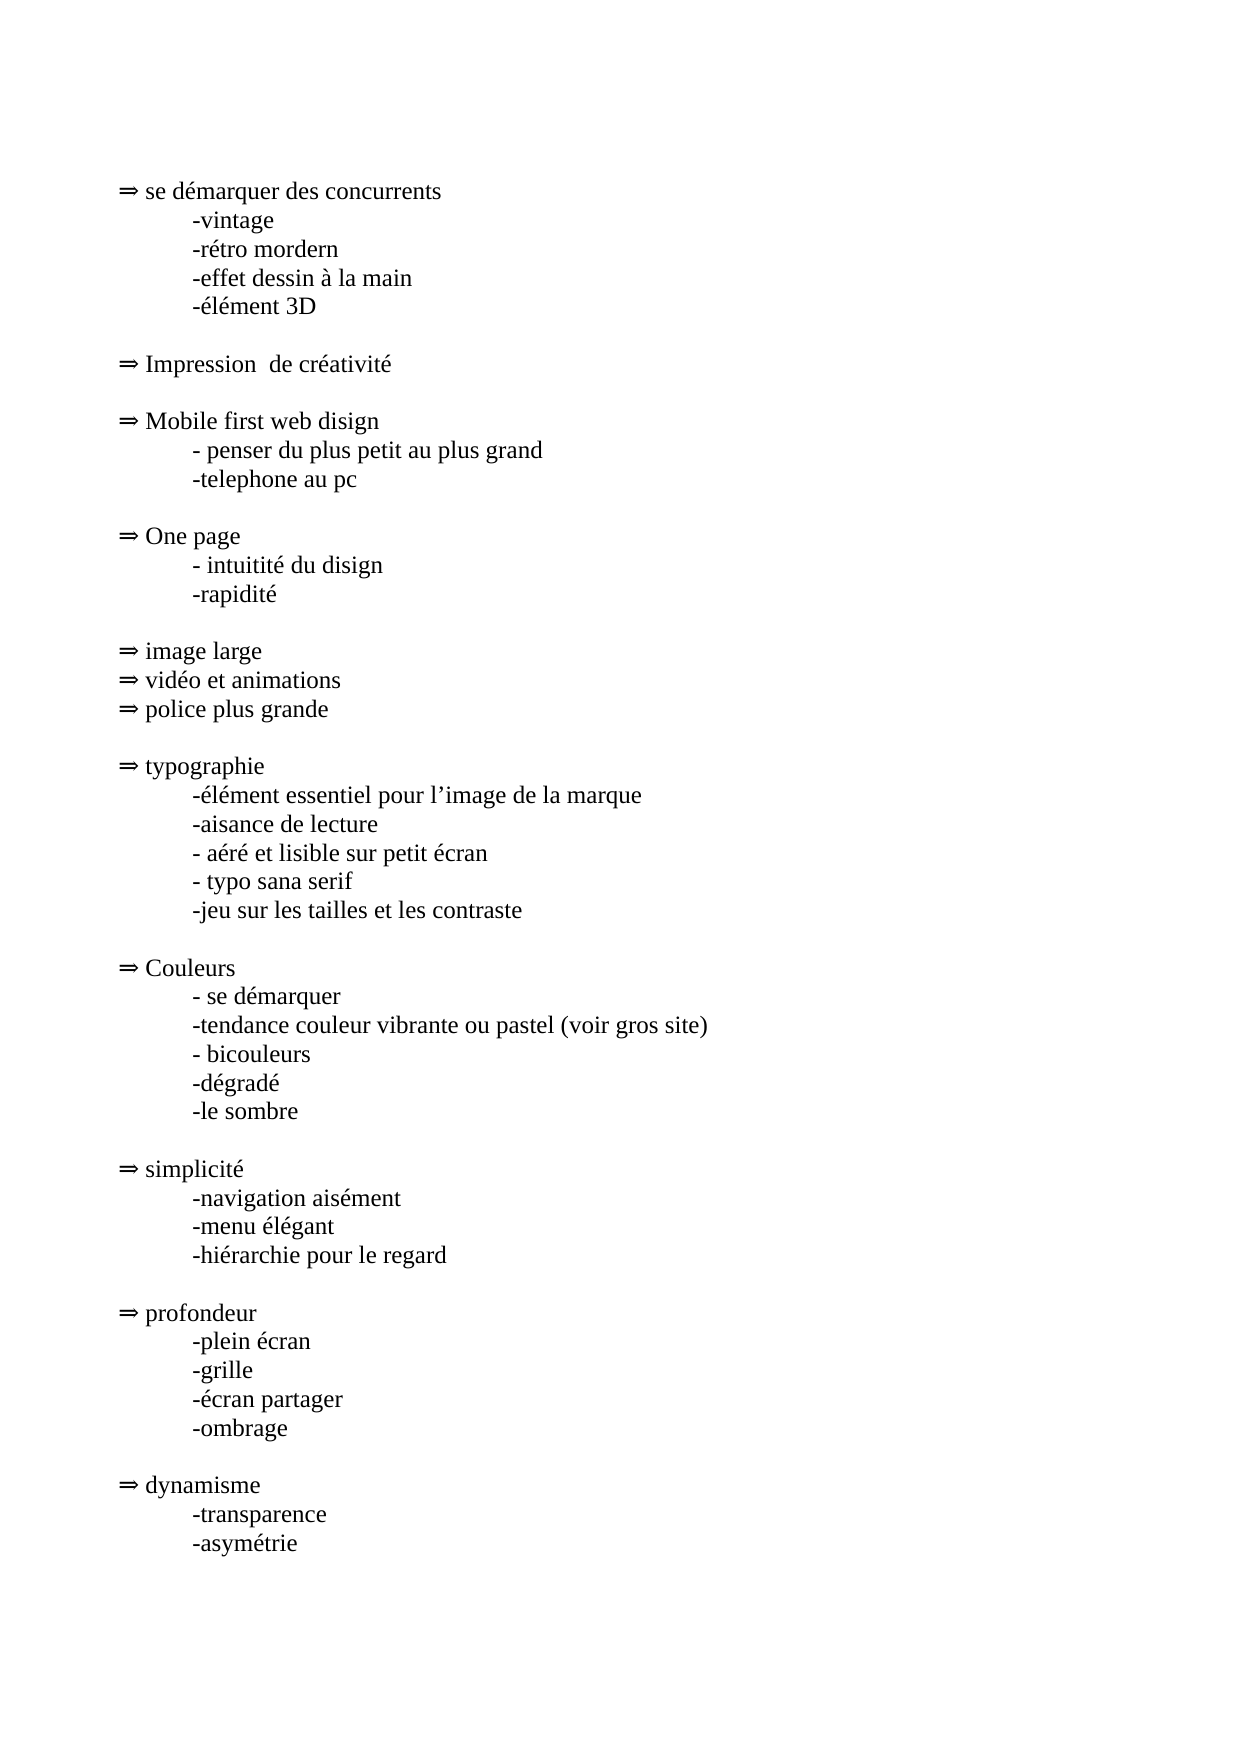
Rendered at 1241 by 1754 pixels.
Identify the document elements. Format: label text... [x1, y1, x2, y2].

text - penser du plus petit au plus grand [118, 435, 1122, 464]
text ⇒ typographie [118, 751, 1122, 780]
text -écran partager [118, 1384, 1122, 1413]
text -rétro mordern [118, 234, 1122, 263]
text -rapidité [118, 579, 1122, 608]
text -plein écran [118, 1326, 1122, 1355]
text -grille [118, 1355, 1122, 1384]
text ⇒ vidéo et animations [118, 665, 1122, 694]
text -menu élégant [118, 1211, 1122, 1240]
text -hiérarchie pour le regard [118, 1240, 1122, 1269]
text - aéré et lisible sur petit écran [118, 838, 1122, 866]
text -le sombre [118, 1096, 1122, 1125]
text -tendance couleur vibrante ou pastel (voir gros site) [118, 1010, 1122, 1039]
text -vintage [118, 205, 1122, 234]
text ⇒ One page [118, 521, 1122, 550]
text -effet dessin à la main [118, 263, 1122, 291]
text ⇒ simplicité [118, 1154, 1122, 1183]
text -transparence [118, 1499, 1122, 1528]
text ⇒ profondeur [118, 1298, 1122, 1326]
text -navigation aisément [118, 1183, 1122, 1211]
text ⇒ dynamisme [118, 1470, 1122, 1499]
text ⇒ Mobile first web disign [118, 406, 1122, 435]
text -ombrage [118, 1413, 1122, 1441]
text - bicouleurs [118, 1039, 1122, 1068]
text - typo sana serif [118, 866, 1122, 895]
text ⇒ Impression de créativité [118, 349, 1122, 378]
text -élément essentiel pour l’image de la marque [118, 780, 1122, 809]
text - se démarquer [118, 981, 1122, 1010]
text - intuitité du disign [118, 550, 1122, 579]
text -élément 3D [118, 291, 1122, 320]
text ⇒ Couleurs [118, 953, 1122, 981]
text -telephone au pc [118, 464, 1122, 493]
text -dégradé [118, 1068, 1122, 1096]
text -jeu sur les tailles et les contraste [118, 895, 1122, 924]
text ⇒ se démarquer des concurrents [118, 176, 1122, 205]
text -asymétrie [118, 1528, 1122, 1556]
text ⇒ police plus grande [118, 694, 1122, 723]
text ⇒ image large [118, 636, 1122, 665]
text -aisance de lecture [118, 809, 1122, 838]
